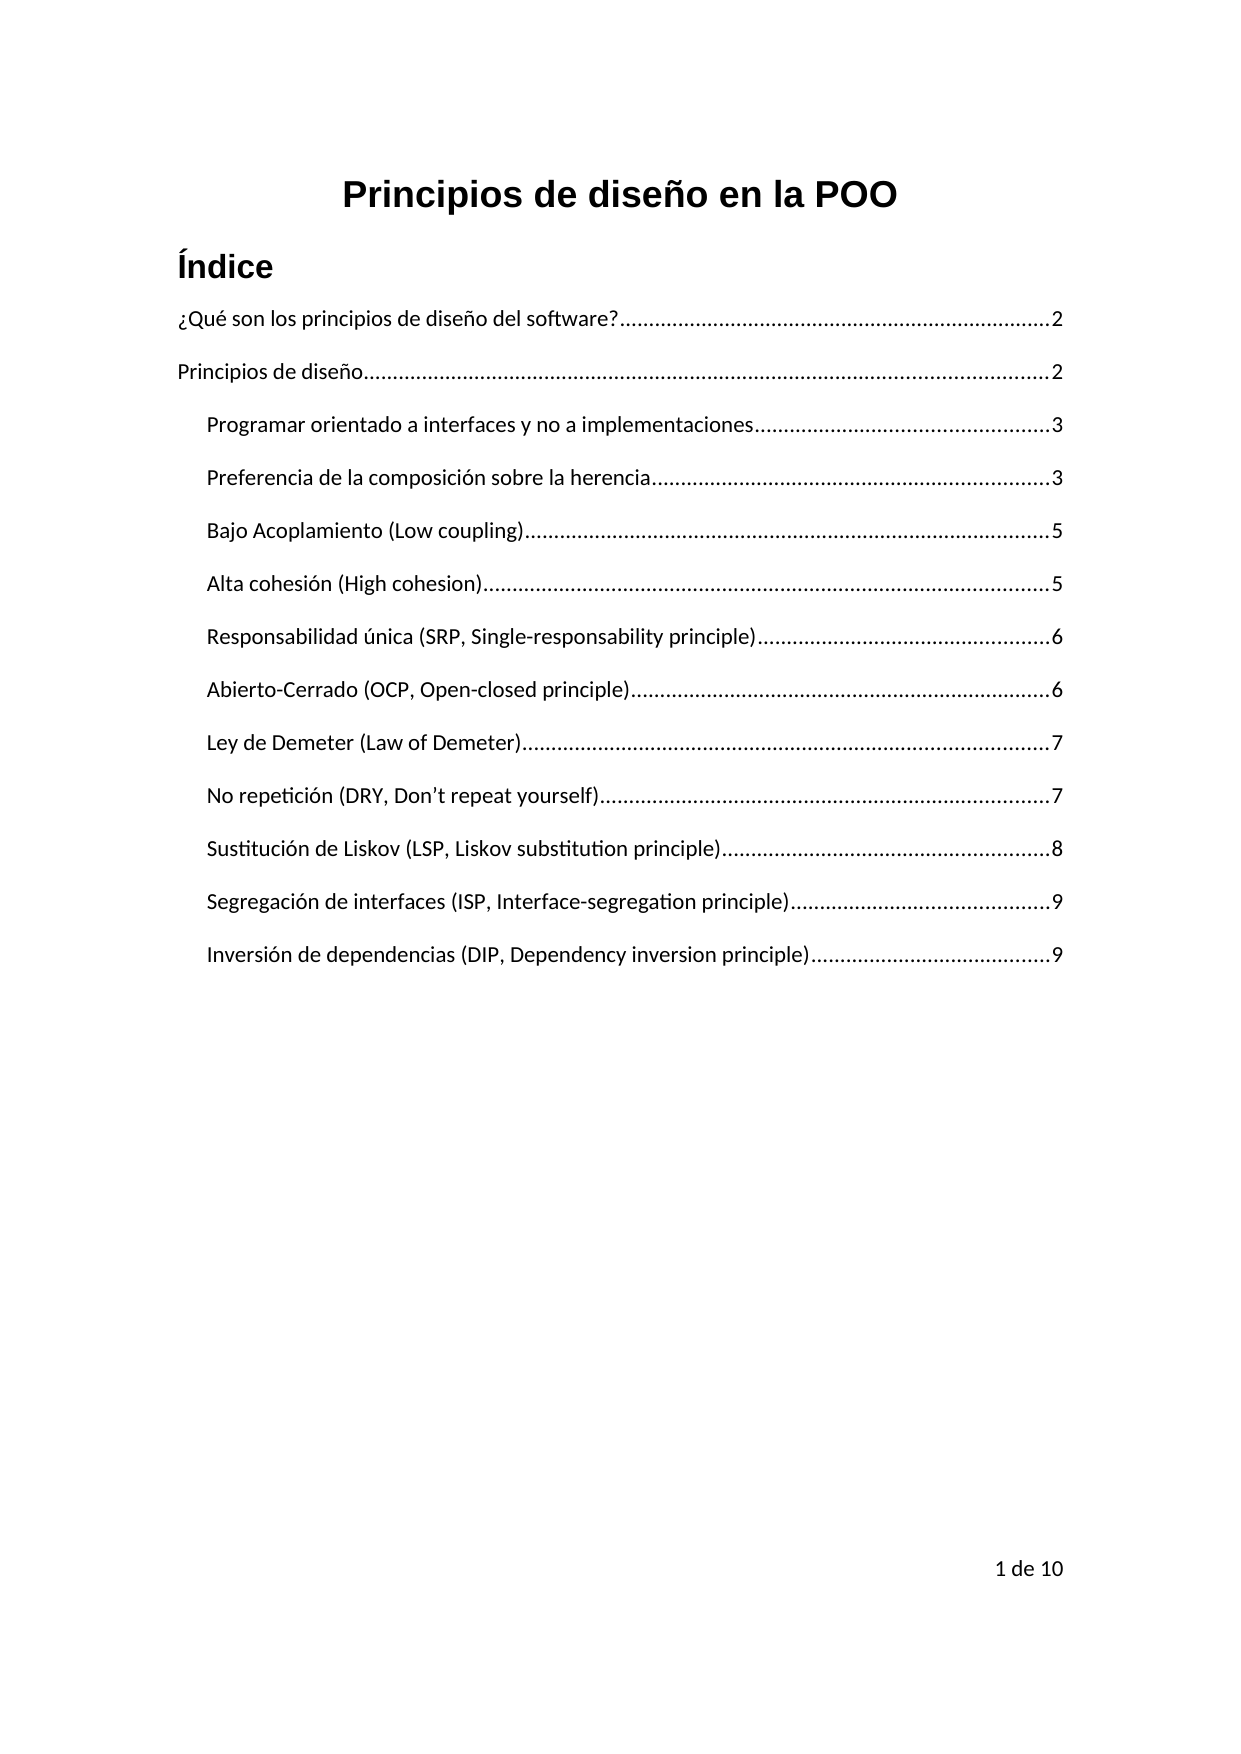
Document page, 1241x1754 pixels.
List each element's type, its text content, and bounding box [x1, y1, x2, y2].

title Principios de diseño en la POO [177, 173, 1063, 216]
text Principios de diseño 2 [177, 357, 1063, 385]
text Abierto-Cerrado (OCP, Open-closed principle) 6 [207, 675, 1063, 703]
text Preferencia de la composición sobre la herencia 3 [207, 463, 1063, 491]
text Sustitución de Liskov (LSP, Liskov substitution principle) 8 [207, 834, 1063, 862]
text Programar orientado a interfaces y no a implementaciones 3 [207, 410, 1063, 438]
subtitle Índice [177, 247, 1063, 286]
text Segregación de interfaces (ISP, Interface-segregation principle) 9 [207, 887, 1063, 915]
text Bajo Acoplamiento (Low coupling) 5 [207, 516, 1063, 544]
text ¿Qué son los principios de diseño del software? 2 [177, 304, 1063, 332]
text Responsabilidad única (SRP, Single-responsability principle) 6 [207, 622, 1063, 650]
text Inversión de dependencias (DIP, Dependency inversion principle) 9 [207, 940, 1063, 968]
text Alta cohesión (High cohesion) 5 [207, 569, 1063, 597]
text No repetición (DRY, Don’t repeat yourself) 7 [207, 781, 1063, 809]
text Ley de Demeter (Law of Demeter) 7 [207, 728, 1063, 756]
